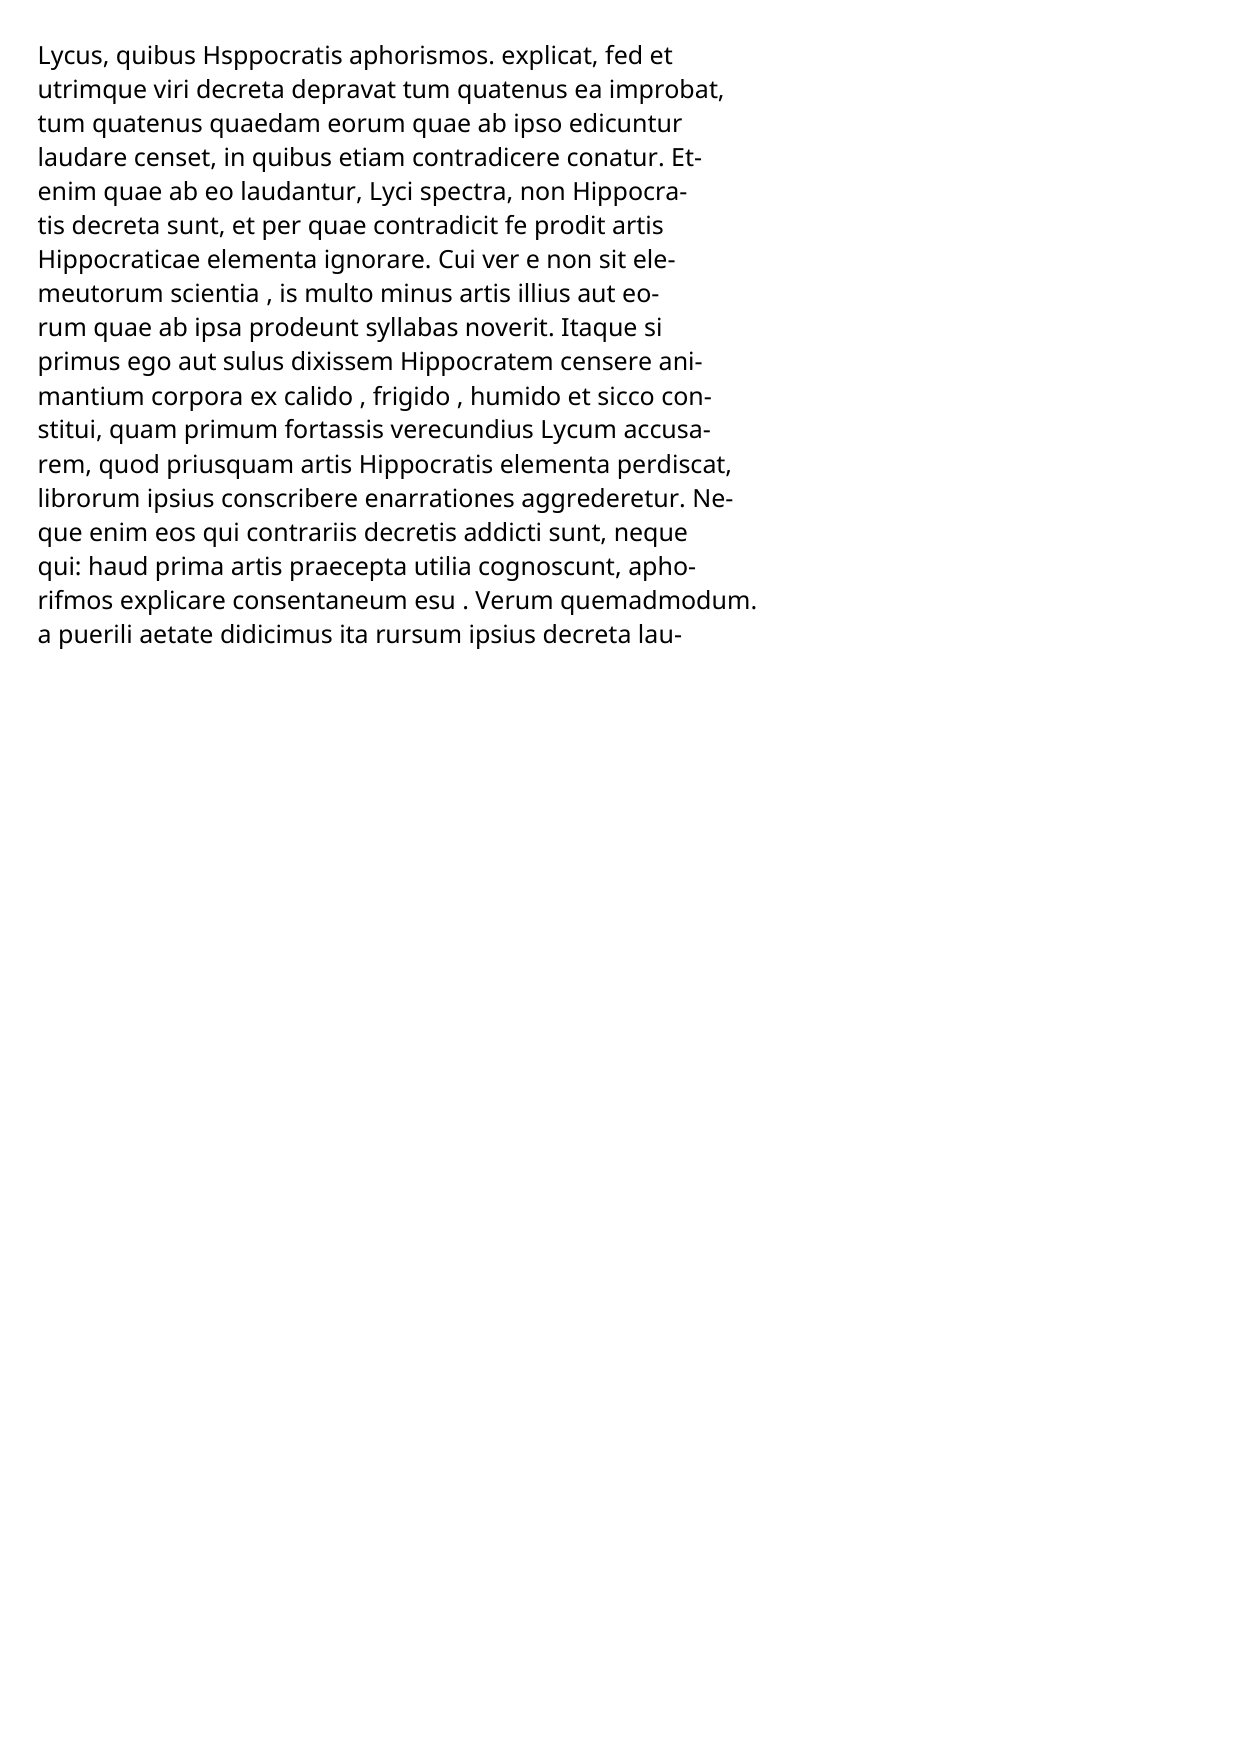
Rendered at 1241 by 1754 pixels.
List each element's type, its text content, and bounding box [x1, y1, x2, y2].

text Lycus, quibus Hsppocratis aphorismos. explicat, fed et utrimque viri decreta depravat tum quatenus ea improbat, tum quatenus quaedam eorum quae ab ipso edicuntur laudare censet, in quibus etiam contradicere conatur. Et- enim quae ab eo laudantur, Lyci spectra, non Hippocra- tis decreta sunt, et per quae contradicit fe prodit artis Hippocraticae elementa ignorare. Cui ver e non sit ele- meutorum scientia , is multo minus artis illius aut eo- rum quae ab ipsa prodeunt syllabas noverit. Itaque si primus ego aut sulus dixissem Hippocratem censere ani- mantium corpora ex calido , frigido , humido et sicco con- stitui, quam primum fortassis verecundius Lycum accusa- rem, quod priusquam artis Hippocratis elementa perdiscat, librorum ipsius conscribere enarrationes aggrederetur. Ne- que enim eos qui contrariis decretis addicti sunt, neque qui: haud prima artis praecepta utilia cognoscunt, apho- rifmos explicare consentaneum esu . Verum quemadmodum. a puerili aetate didicimus ita rursum ipsius decreta lau- [37, 37, 1203, 651]
